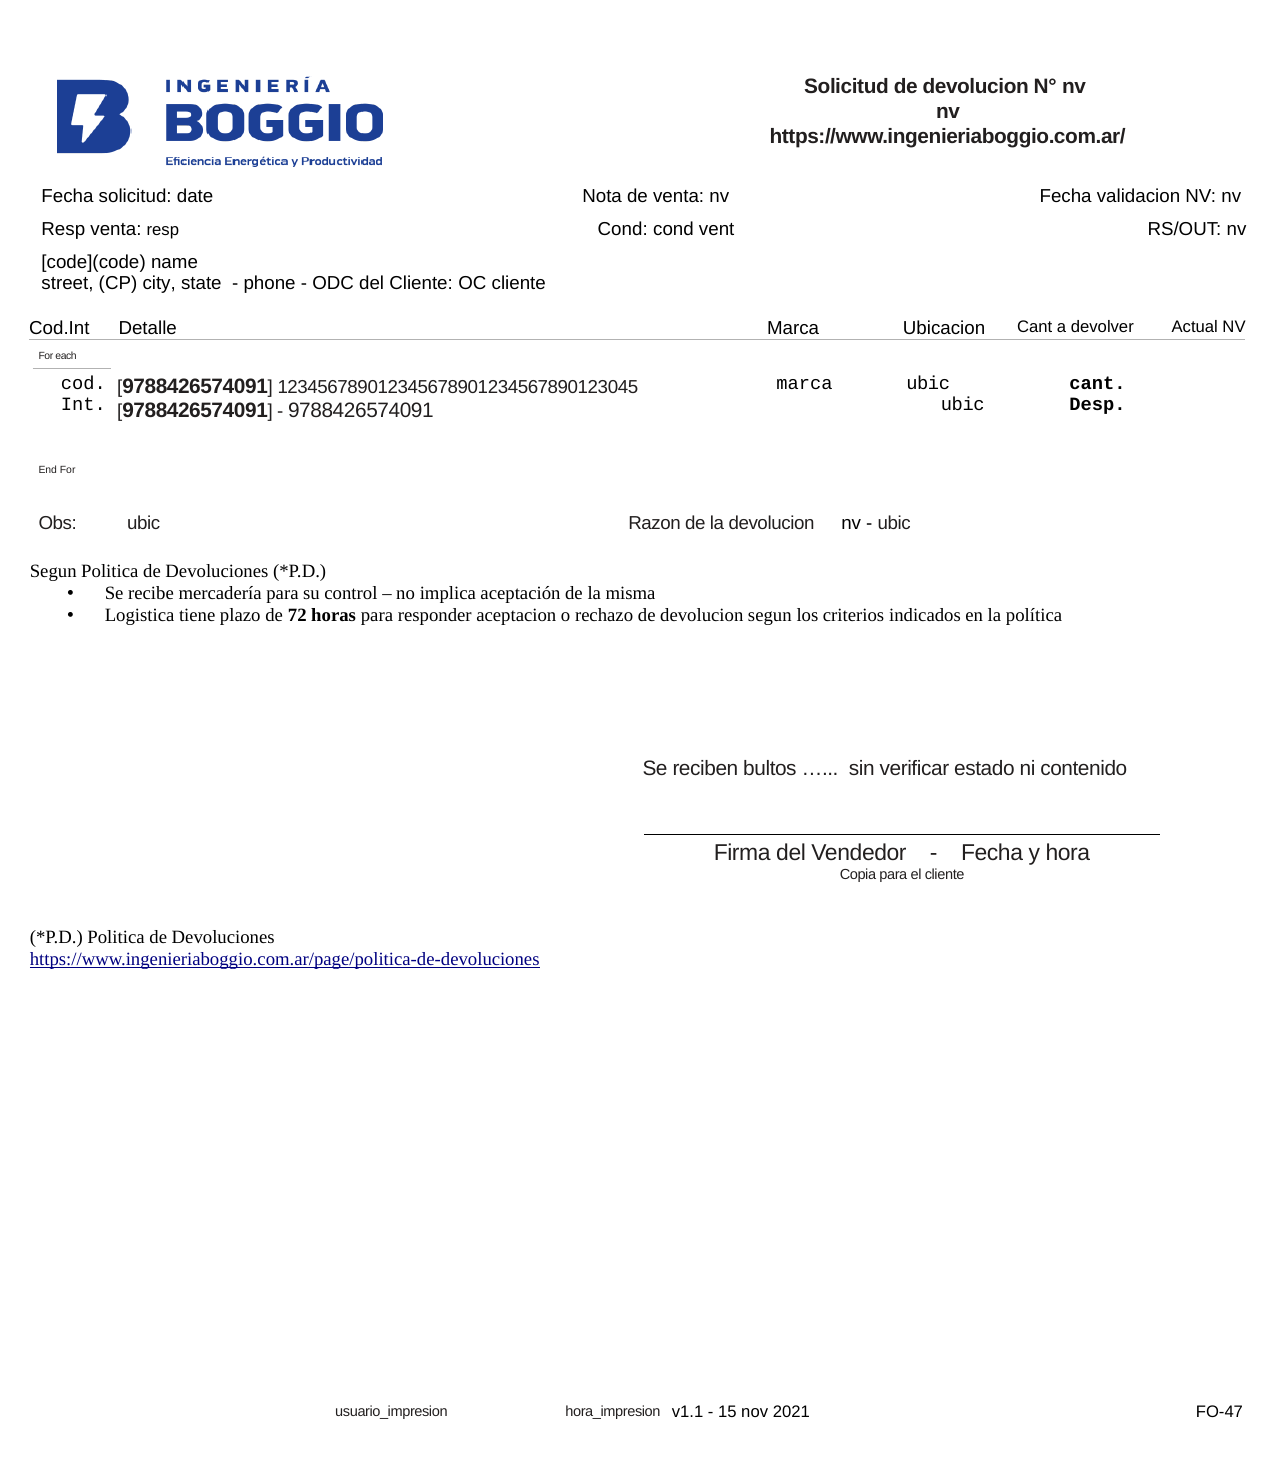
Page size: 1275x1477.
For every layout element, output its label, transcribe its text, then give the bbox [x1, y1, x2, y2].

text (*P.D.) Politica de Devoluciones [29, 926, 1257, 948]
table_header [900, 344, 1001, 368]
table_header [1160, 834, 1261, 905]
table_header [33, 834, 644, 905]
text Se reciben bultos …... sin verificar estado ni contenido [29, 754, 1257, 781]
table_header [111, 344, 770, 368]
list Se recibe mercadería para su control – no implica aceptación de la misma [67, 582, 1257, 603]
table_header [1001, 344, 1131, 368]
table_header [770, 344, 900, 368]
table_header ubic [121, 506, 622, 539]
table_header For each [33, 344, 111, 368]
table_cell cant. Desp. [1001, 368, 1131, 458]
table_cell [1131, 458, 1249, 491]
table_cell End For [33, 458, 111, 491]
text Segun Politica de Devoluciones (*P.D.) [29, 560, 1257, 582]
text https://www.ingenieriaboggio.com.ar/page/politica-de-devoluciones [29, 948, 1257, 969]
table_cell <line.to_refund and 'Si' or 'No'> [1131, 368, 1249, 458]
table_header nv - ubic [829, 506, 1261, 539]
table_cell [770, 458, 900, 491]
table_cell [111, 458, 770, 491]
table_cell ubic ubic [900, 368, 1001, 458]
table_header Firma del Vendedor - Fecha y hora Copia para el cliente [644, 835, 1160, 905]
table_cell [900, 458, 1001, 491]
table_cell [1001, 458, 1131, 491]
picture [55, 68, 388, 174]
list Logistica tiene plazo de 72 horas para responder aceptacion o rechazo de devolucion segun los criterios indicados en la política [67, 603, 1257, 625]
table_header Razon de la devolucion [622, 506, 829, 539]
table_cell cod. Int. [33, 369, 111, 458]
table_header Obs: [33, 506, 121, 539]
table_cell [9788426574091] 123456789012345678901234567890123045 [9788426574091] - 9788426574091 [111, 368, 770, 458]
table_cell marca [770, 368, 900, 458]
table_header [1131, 344, 1249, 368]
